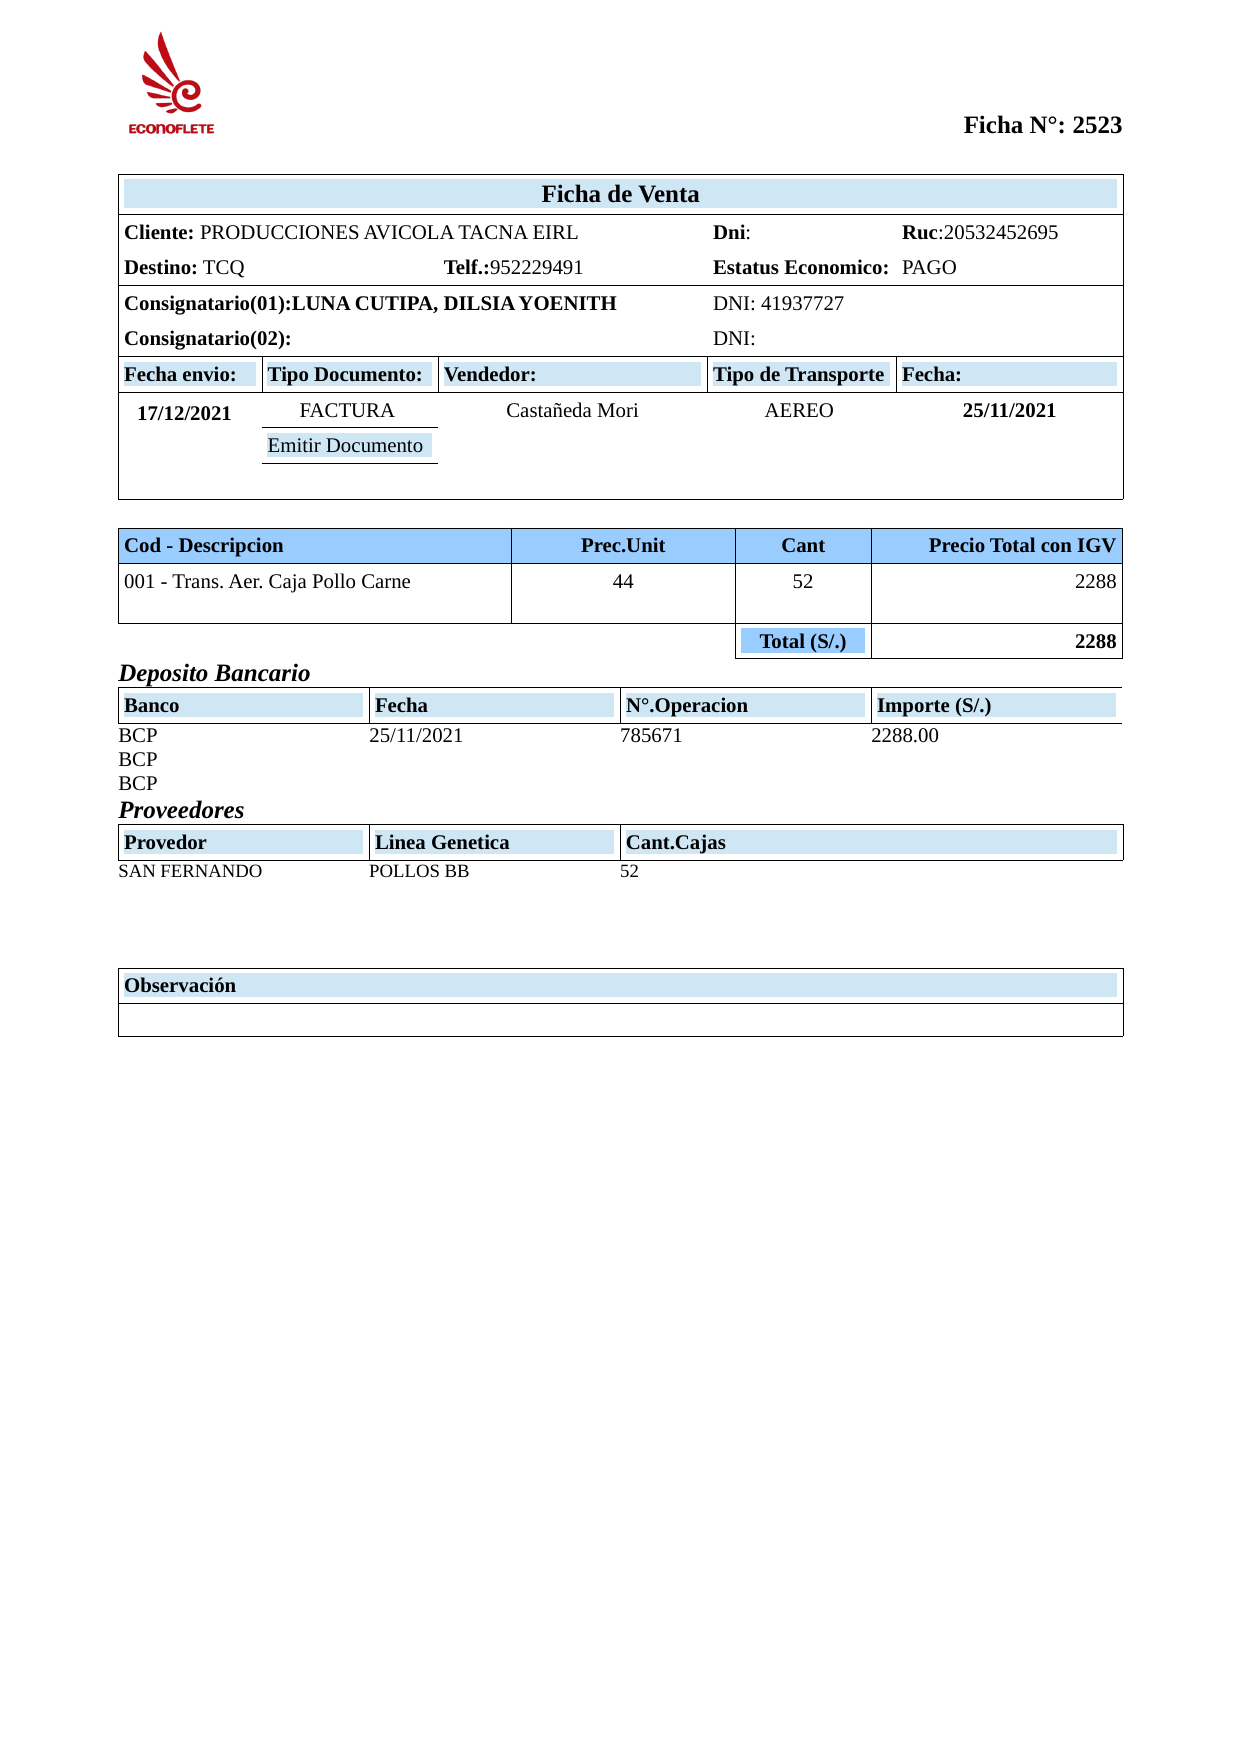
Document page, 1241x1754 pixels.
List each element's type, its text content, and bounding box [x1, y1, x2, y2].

table_cell Destino: TCQ [119, 249, 438, 285]
table_header N°.Operacion [621, 688, 871, 723]
table_cell AEREO [707, 393, 896, 498]
table_header Prec.Unit [512, 529, 735, 563]
table_cell 001 - Trans. Aer. Caja Pollo Carne [119, 564, 511, 623]
text Deposito Bancario [118, 658, 1122, 687]
table_cell [620, 881, 1123, 903]
table_cell Total (S/.) [736, 624, 871, 658]
table_cell Emitir Documento [262, 428, 438, 463]
table_cell Cliente: PRODUCCIONES AVICOLA TACNA EIRL [119, 215, 707, 249]
table_cell Fecha envio: [119, 357, 262, 392]
table_cell [369, 747, 620, 771]
table_cell BCP [118, 771, 369, 795]
table_cell SAN FERNANDO [118, 861, 369, 881]
table_cell 25/11/2021 [896, 393, 1123, 498]
table_cell 17/12/2021 [119, 393, 262, 498]
table_cell DNI: 41937727 [707, 286, 1123, 321]
table_header Cant.Cajas [621, 825, 1123, 859]
table_cell 2288 [872, 564, 1122, 623]
table_cell 44 [512, 564, 735, 623]
table_header Importe (S/.) [872, 688, 1122, 723]
table_cell Fecha: [897, 357, 1123, 392]
table_header Cod - Descripcion [119, 529, 511, 563]
table_header Linea Genetica [370, 825, 620, 859]
table_cell [369, 924, 620, 946]
table_cell Vendedor: [439, 357, 707, 392]
table_header Observación [119, 969, 1123, 1003]
table_cell [118, 924, 369, 946]
table_cell 25/11/2021 [369, 724, 620, 747]
table_cell 2288 [872, 624, 1122, 658]
table_cell [620, 924, 1123, 946]
table_cell [511, 624, 735, 658]
table_cell 785671 [620, 724, 871, 747]
table_cell [118, 903, 369, 924]
table_header Ficha de Venta [119, 175, 1123, 214]
table_header Precio Total con IGV [872, 529, 1122, 563]
table_cell Tipo de Transporte [708, 357, 896, 392]
table_cell Consignatario(01):LUNA CUTIPA, DILSIA YOENITH [119, 286, 707, 321]
table_cell [620, 903, 1123, 924]
table_cell POLLOS BB [369, 861, 620, 881]
text Proveedores [118, 795, 1122, 824]
table_cell [871, 747, 1122, 771]
table_cell BCP [118, 747, 369, 771]
table_cell [369, 771, 620, 795]
table_cell [119, 1004, 1123, 1036]
table_cell [369, 903, 620, 924]
table_cell Estatus Economico: [707, 249, 896, 285]
table_cell [369, 881, 620, 903]
table_cell BCP [118, 724, 369, 747]
picture [118, 31, 225, 134]
table_cell [118, 624, 511, 658]
table_cell [118, 881, 369, 903]
table_header Fecha [370, 688, 620, 723]
table_cell [620, 771, 871, 795]
table_cell Telf.:952229491 [438, 249, 707, 285]
table_cell Consignatario(02): [119, 321, 707, 356]
table_header Provedor [119, 825, 369, 859]
table_cell Dni: [707, 215, 896, 249]
table_cell 2288.00 [871, 724, 1122, 747]
table_cell [620, 946, 1123, 967]
table_cell [620, 747, 871, 771]
table_cell [369, 946, 620, 967]
table_header Banco [119, 688, 369, 723]
table_cell Castañeda Mori [438, 393, 707, 498]
table_cell [118, 946, 369, 967]
table_cell FACTURA [262, 393, 438, 427]
table_cell 52 [736, 564, 871, 623]
table_cell Tipo Documento: [263, 357, 438, 392]
table_cell Ruc:20532452695 [896, 215, 1123, 249]
table_cell PAGO [896, 249, 1123, 285]
table_header Cant [736, 529, 871, 563]
table_cell [262, 464, 438, 498]
table_cell 52 [620, 861, 1123, 881]
table_cell DNI: [707, 321, 1123, 356]
table_cell [871, 771, 1122, 795]
